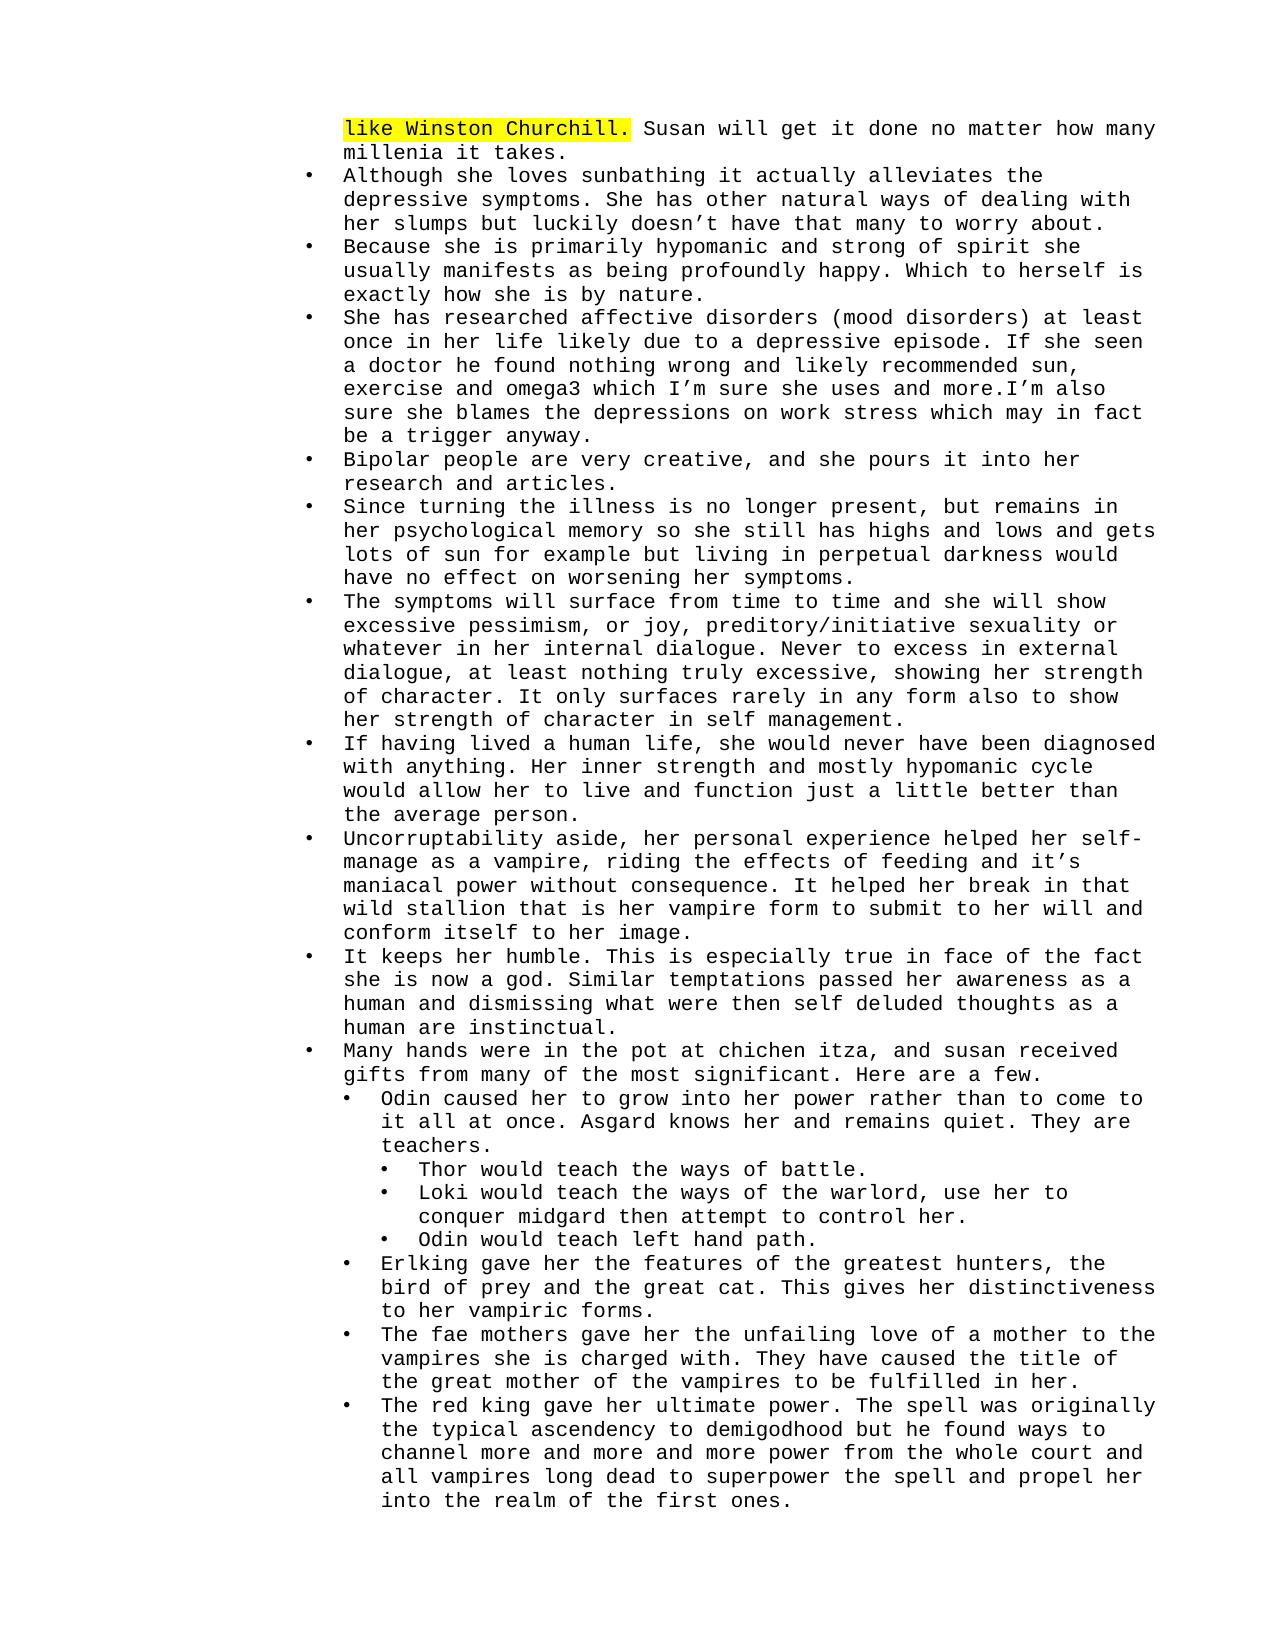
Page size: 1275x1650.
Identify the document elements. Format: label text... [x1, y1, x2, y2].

list Since turning the illness is no longer present, but remains in her psychological memory so she still has highs and lows and gets lots of sun for example but living in perpetual darkness would have no effect on worsening her symptoms. [306, 496, 1157, 591]
list Because she is primarily hypomanic and strong of spirit she usually manifests as being profoundly happy. Which to herself is exactly how she is by nature. [306, 236, 1157, 307]
list The symptoms will surface from time to time and she will show excessive pessimism, or joy, preditory/initiative sexuality or whatever in her internal dialogue. Never to excess in external dialogue, at least nothing truly excessive, showing her strength of character. It only surfaces rarely in any form also to show her strength of character in self management. [306, 591, 1157, 733]
list If having lived a human life, she would never have been diagnosed with anything. Her inner strength and mostly hypomanic cycle would allow her to live and function just a little better than the average person. [306, 733, 1157, 827]
list Erlking gave her the features of the greatest hunters, the bird of prey and the great cat. This gives her distinctiveness to her vampiric forms. [343, 1253, 1157, 1324]
list Thor would teach the ways of battle. [381, 1158, 1157, 1182]
list Bipolar people are very creative, and she pours it into her research and articles. [306, 449, 1157, 496]
list Odin would teach left hand path. [381, 1229, 1157, 1253]
list like Winston Churchill. Susan will get it done no matter how many millenia it takes. [306, 118, 1157, 165]
list The fae mothers gave her the unfailing love of a mother to the vampires she is charged with. They have caused the title of the great mother of the vampires to be fulfilled in her. [343, 1324, 1157, 1395]
list Odin caused her to grow into her power rather than to come to it all at once. Asgard knows her and remains quiet. They are teachers. [343, 1088, 1157, 1158]
list Many hands were in the pot at chichen itza, and susan received gifts from many of the most significant. Here are a few. [306, 1040, 1157, 1088]
list The red king gave her ultimate power. The spell was originally the typical ascendency to demigodhood but he found ways to channel more and more and more power from the whole court and all vampires long dead to superpower the spell and propel her into the realm of the first ones. [343, 1395, 1157, 1513]
list She has researched affective disorders (mood disorders) at least once in her life likely due to a depressive episode. If she seen a doctor he found nothing wrong and likely recommended sun, exercise and omega3 which I’m sure she uses and more.I’m also sure she blames the depressions on work stress which may in fact be a trigger anyway. [306, 307, 1157, 449]
list Although she loves sunbathing it actually alleviates the depressive symptoms. She has other natural ways of dealing with her slumps but luckily doesn’t have that many to worry about. [306, 165, 1157, 236]
list It keeps her humble. This is especially true in face of the fact she is now a god. Similar temptations passed her awareness as a human and dismissing what were then self deluded thoughts as a human are instinctual. [306, 946, 1157, 1040]
list Loki would teach the ways of the warlord, use her to conquer midgard then attempt to control her. [381, 1182, 1157, 1229]
list Uncorruptability aside, her personal experience helped her self-manage as a vampire, riding the effects of feeding and it’s maniacal power without consequence. It helped her break in that wild stallion that is her vampire form to submit to her will and conform itself to her image. [306, 827, 1157, 946]
